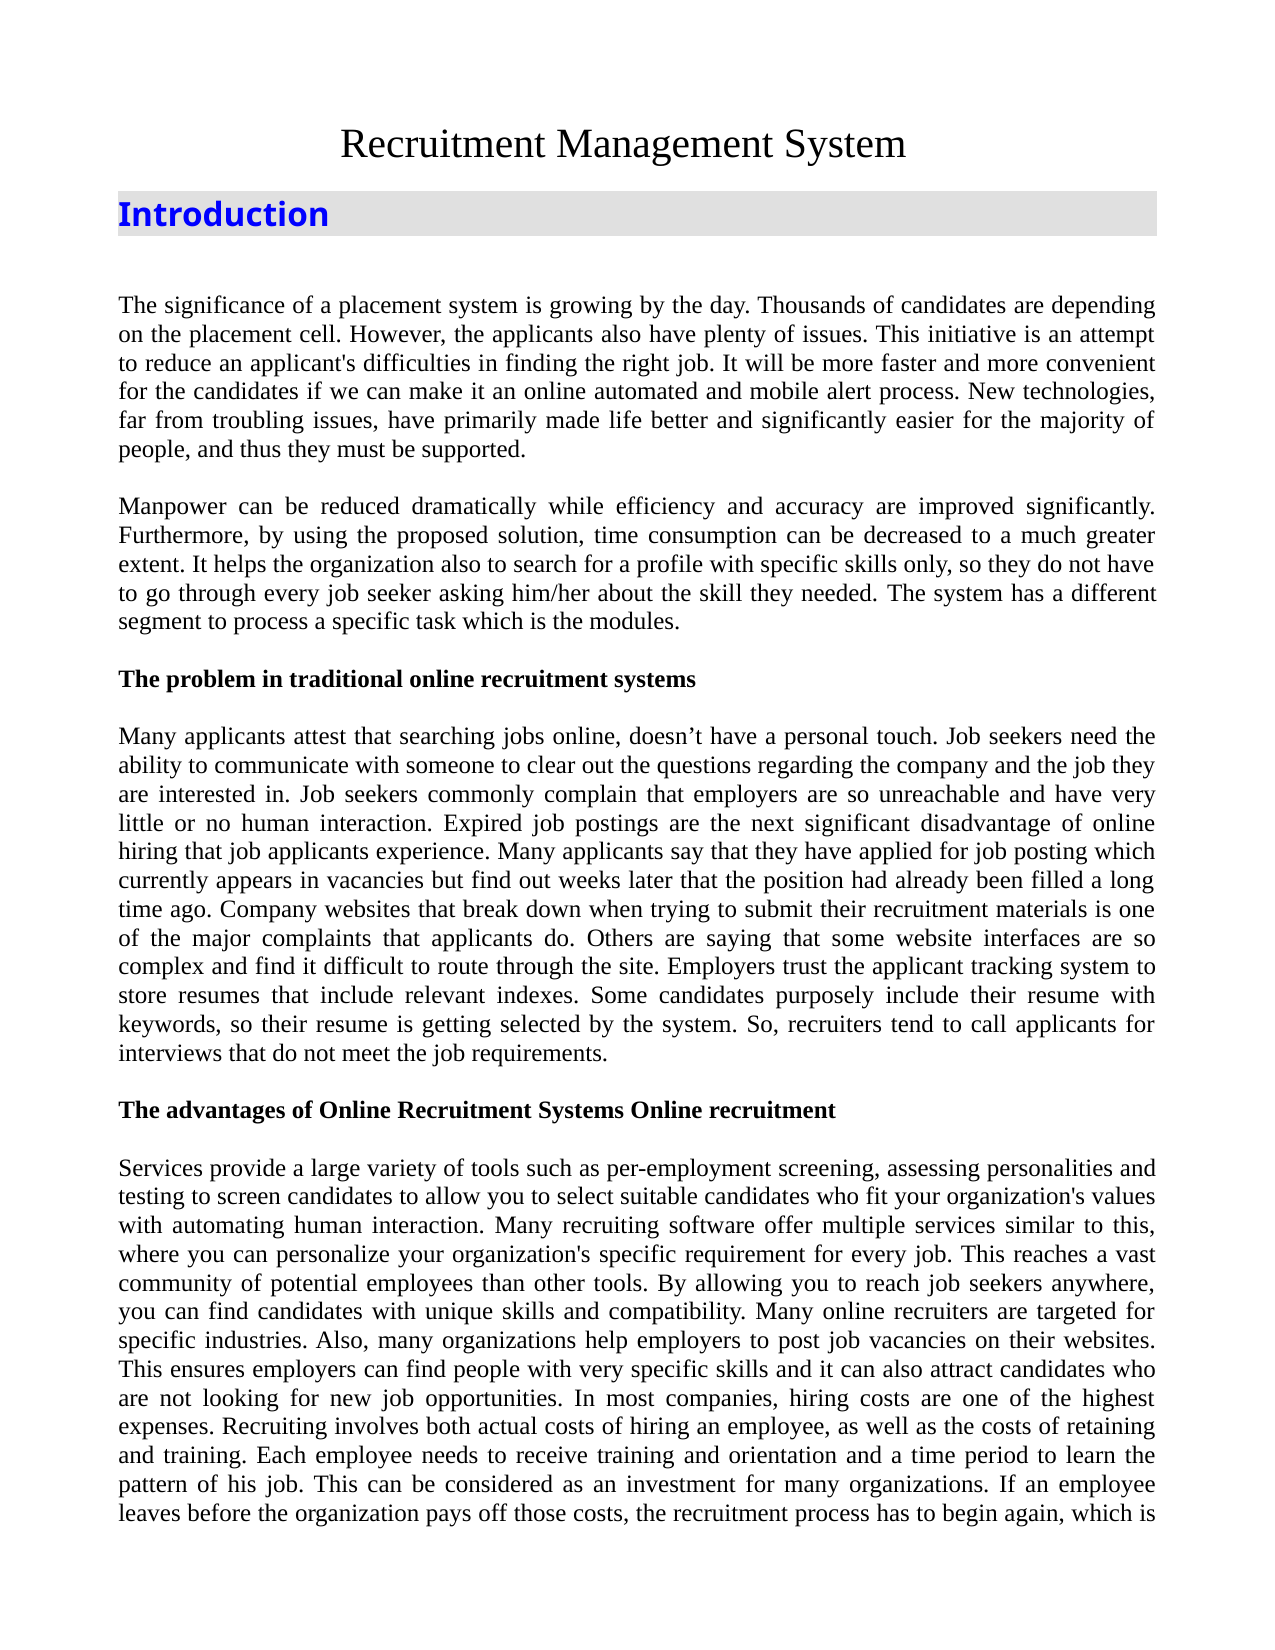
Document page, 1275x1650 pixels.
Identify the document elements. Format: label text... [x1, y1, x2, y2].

text Services provide a large variety of tools such as per-employment screening, assessing personalities and testing to screen candidates to allow you to select suitable candidates who fit your organization's values with automating human interaction. Many recruiting software offer multiple services similar to this, where you can personalize your organization's specific requirement for every job. This reaches a vast community of potential employees than other tools. By allowing you to reach job seekers anywhere, you can find candidates with unique skills and compatibility. Many online recruiters are targeted for specific industries. Also, many organizations help employers to post job vacancies on their websites. This ensures employers can find people with very specific skills and it can also attract candidates who are not looking for new job opportunities. In most companies, hiring costs are one of the highest expenses. Recruiting involves both actual costs of hiring an employee, as well as the costs of retaining and training. Each employee needs to receive training and orientation and a time period to learn the pattern of his job. This can be considered as an investment for many organizations. If an employee leaves before the organization pays off those costs, the recruitment process has to begin again, which is [118, 1153, 1157, 1526]
subtitle Introduction [118, 191, 1157, 236]
text The advantages of Online Recruitment Systems Online recruitment [118, 1095, 1157, 1124]
text Many applicants attest that searching jobs online, doesn’t have a personal touch. Job seekers need the ability to communicate with someone to clear out the questions regarding the company and the job they are interested in. Job seekers commonly complain that employers are so unreachable and have very little or no human interaction. Expired job postings are the next significant disadvantage of online hiring that job applicants experience. Many applicants say that they have applied for job posting which currently appears in vacancies but find out weeks later that the position had already been filled a long time ago. Company websites that break down when trying to submit their recruitment materials is one of the major complaints that applicants do. Others are saying that some website interfaces are so complex and find it difficult to route through the site. Employers trust the applicant tracking system to store resumes that include relevant indexes. Some candidates purposely include their resume with keywords, so their resume is getting selected by the system. So, recruiters tend to call applicants for interviews that do not meet the job requirements. [118, 721, 1157, 1066]
text Manpower can be reduced dramatically while efficiency and accuracy are improved significantly. Furthermore, by using the proposed solution, time consumption can be decreased to a much greater extent. It helps the organization also to search for a profile with specific skills only, so they do not have to go through every job seeker asking him/her about the skill they needed. The system has a different segment to process a specific task which is the modules. [118, 491, 1157, 635]
text The significance of a placement system is growing by the day. Thousands of candidates are depending on the placement cell. However, the applicants also have plenty of issues. This initiative is an attempt to reduce an applicant's difficulties in finding the right job. It will be more faster and more convenient for the candidates if we can make it an online automated and mobile alert process. New technologies, far from troubling issues, have primarily made life better and significantly easier for the majority of people, and thus they must be supported. [118, 290, 1157, 463]
text The problem in traditional online recruitment systems [118, 664, 1157, 693]
text Recruitment Management System [118, 118, 1157, 166]
